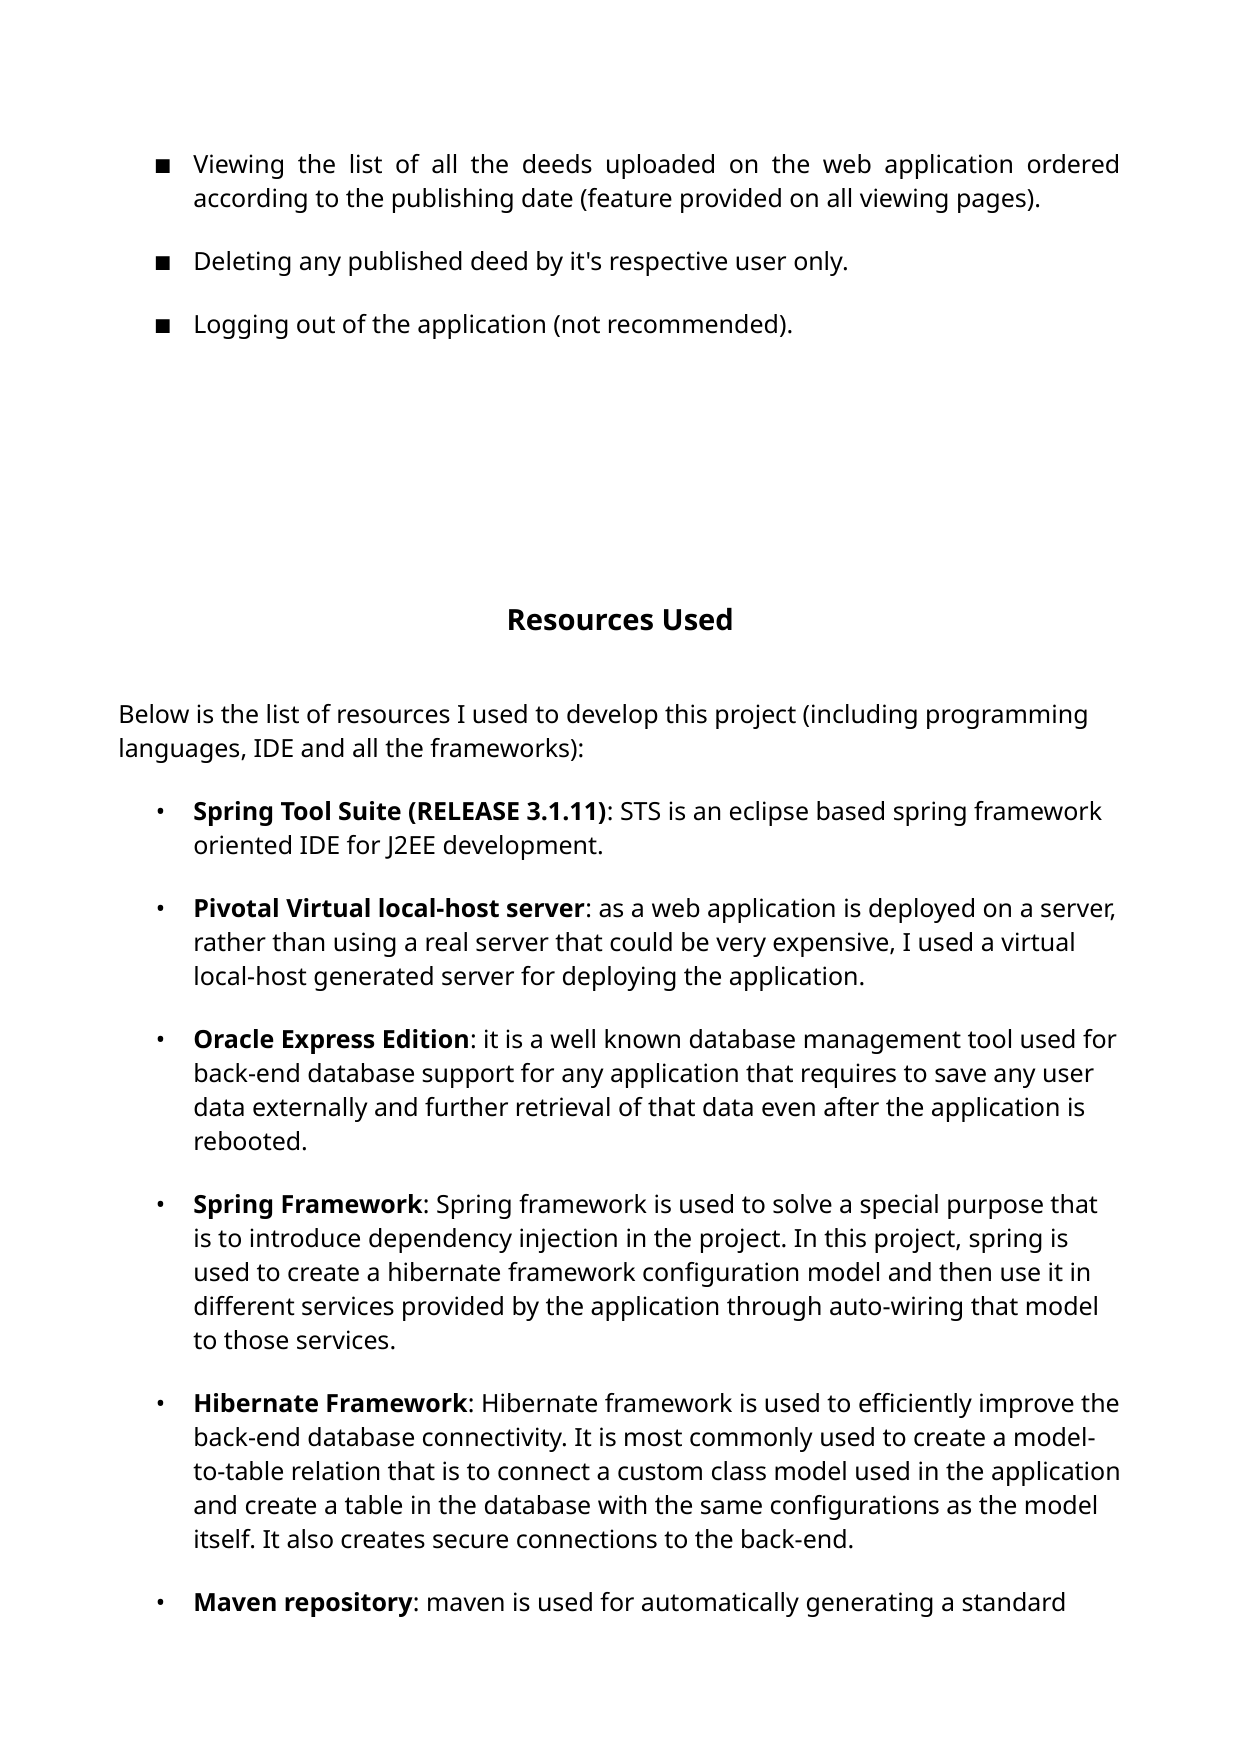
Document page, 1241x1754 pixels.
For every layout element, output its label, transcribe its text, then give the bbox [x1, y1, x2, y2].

list Oracle Express Edition: it is a well known database management tool used for back-end database support for any application that requires to save any user data externally and further retrieval of that data even after the application is rebooted. [156, 1021, 1122, 1157]
list Maven repository: maven is used for automatically generating a standard [156, 1584, 1122, 1618]
list Spring Tool Suite (RELEASE 3.1.11): STS is an eclipse based spring framework oriented IDE for J2EE development. [156, 793, 1122, 862]
list Spring Framework: Spring framework is used to solve a special purpose that is to introduce dependency injection in the project. In this project, spring is used to create a hibernate framework configuration model and then use it in different services provided by the application through auto-wiring that model to those services. [156, 1186, 1122, 1357]
text Below is the list of resources I used to develop this project (including programming languages, IDE and all the frameworks): [118, 697, 1122, 765]
list Logging out of the application (not recommended). [156, 307, 1122, 341]
list Viewing the list of all the deeds uploaded on the web application ordered according to the publishing date (feature provided on all viewing pages). [156, 147, 1122, 215]
text Resources Used [118, 599, 1122, 639]
list Pivotal Virtual local-host server: as a web application is deployed on a server, rather than using a real server that could be very expensive, I used a virtual local-host generated server for deploying the application. [156, 890, 1122, 992]
list Hibernate Framework: Hibernate framework is used to efficiently improve the back-end database connectivity. It is most commonly used to create a model-to-table relation that is to connect a custom class model used in the application and create a table in the database with the same configurations as the model itself. It also creates secure connections to the back-end. [156, 1385, 1122, 1556]
list Deleting any published deed by it's respective user only. [156, 244, 1122, 278]
